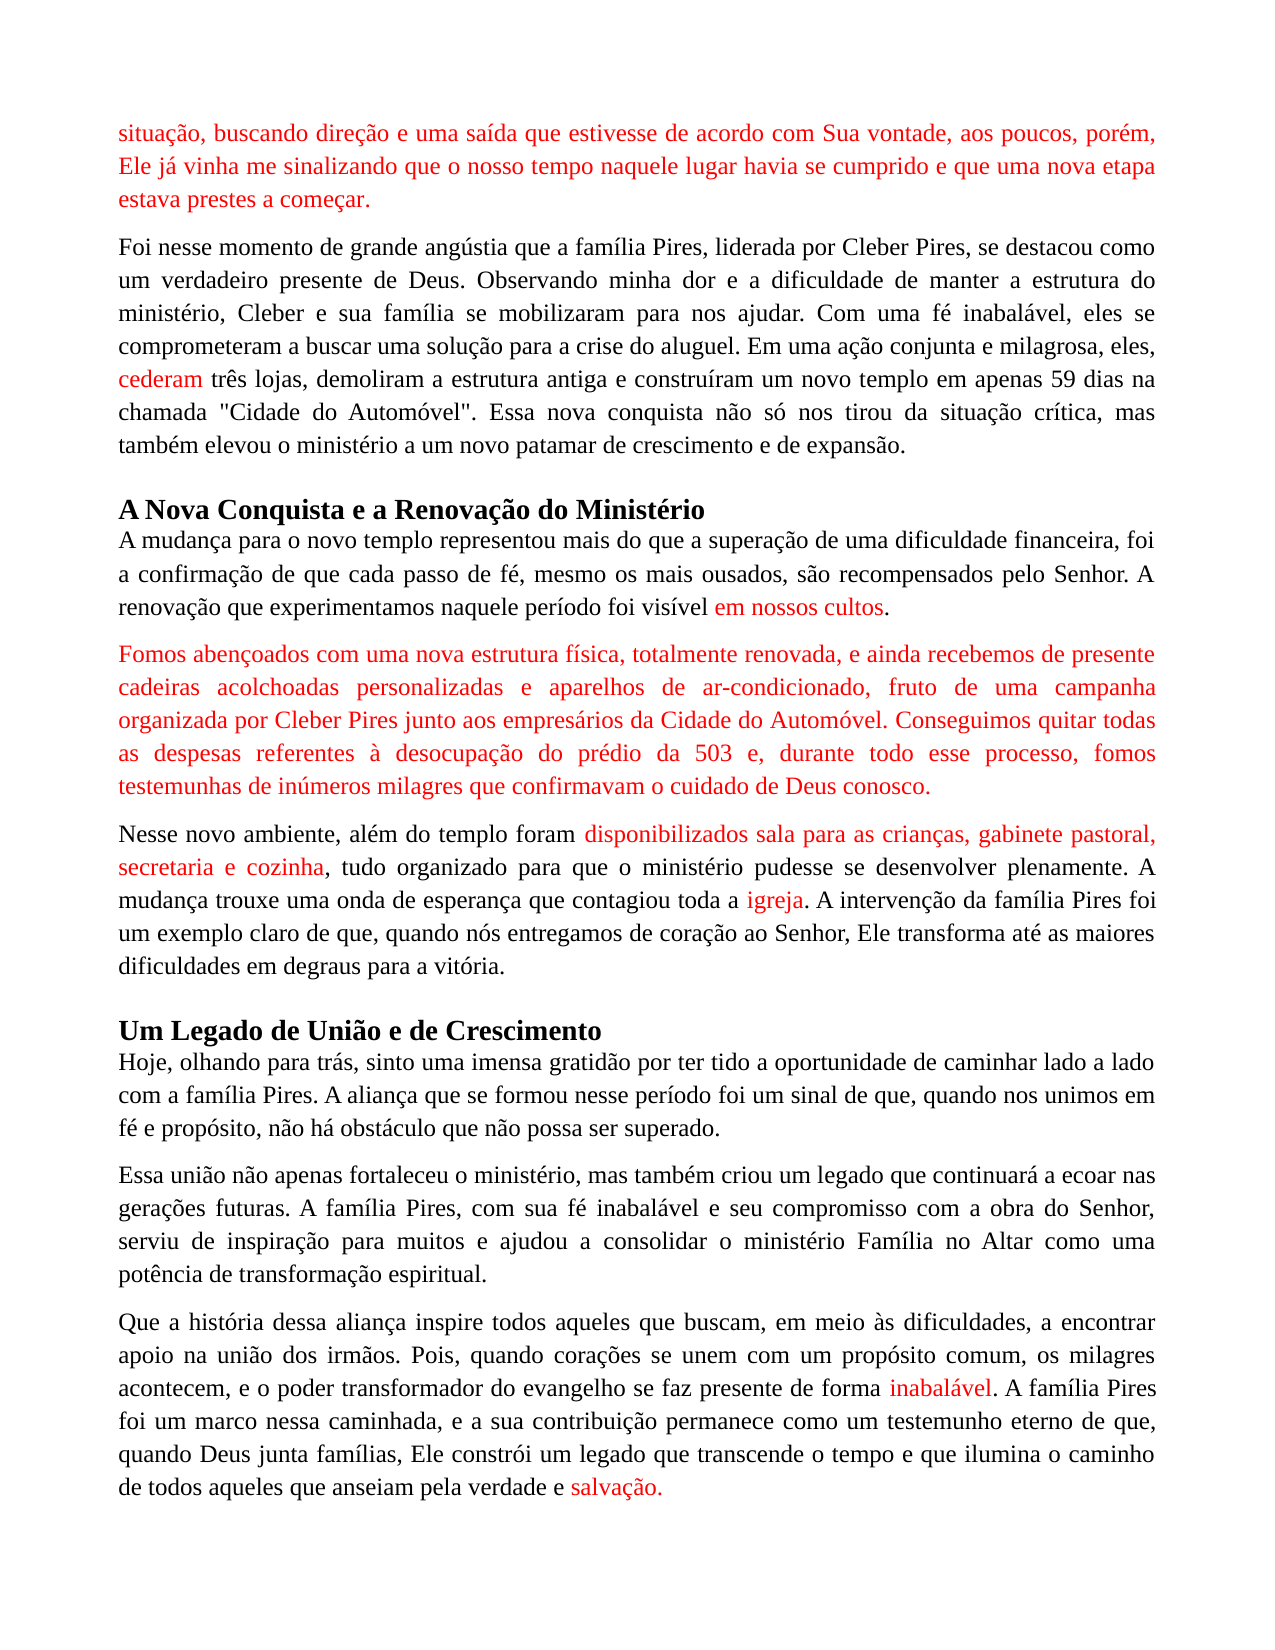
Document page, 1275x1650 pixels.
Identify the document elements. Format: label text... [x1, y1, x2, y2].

text Que a história dessa aliança inspire todos aqueles que buscam, em meio às dificuldades, a encontrar apoio na união dos irmãos. Pois, quando corações se unem com um propósito comum, os milagres acontecem, e o poder transformador do evangelho se faz presente de forma inabalável. A família Pires foi um marco nessa caminhada, e a sua contribuição permanece como um testemunho eterno de que, quando Deus junta famílias, Ele constrói um legado que transcende o tempo e que ilumina o caminho de todos aqueles que anseiam pela verdade e salvação. [118, 1307, 1157, 1501]
text Nesse novo ambiente, além do templo foram disponibilizados sala para as crianças, gabinete pastoral, secretaria e cozinha, tudo organizado para que o ministério pudesse se desenvolver plenamente. A mudança trouxe uma onda de esperança que contagiou toda a igreja. A intervenção da família Pires foi um exemplo claro de que, quando nós entregamos de coração ao Senhor, Ele transforma até as maiores dificuldades em degraus para a vitória. [118, 819, 1157, 980]
text A mudança para o novo templo representou mais do que a superação de uma dificuldade financeira, foi a confirmação de que cada passo de fé, mesmo os mais ousados, são recompensados pelo Senhor. A renovação que experimentamos naquele período foi visível em nossos cultos. [118, 526, 1157, 620]
text Hoje, olhando para trás, sinto uma imensa gratidão por ter tido a oportunidade de caminhar lado a lado com a família Pires. A aliança que se formou nesse período foi um sinal de que, quando nos unimos em fé e propósito, não há obstáculo que não possa ser superado. [118, 1047, 1157, 1142]
subtitle A Nova Conquista e a Renovação do Ministério [118, 492, 1157, 526]
subtitle Um Legado de União e de Crescimento [118, 1013, 1157, 1047]
text Fomos abençoados com uma nova estrutura física, totalmente renovada, e ainda recebemos de presente cadeiras acolchoadas personalizadas e aparelhos de ar-condicionado, fruto de uma campanha organizada por Cleber Pires junto aos empresários da Cidade do Automóvel. Conseguimos quitar todas as despesas referentes à desocupação do prédio da 503 e, durante todo esse processo, fomos testemunhas de inúmeros milagres que confirmavam o cuidado de Deus conosco. [118, 639, 1157, 800]
text Foi nesse momento de grande angústia que a família Pires, liderada por Cleber Pires, se destacou como um verdadeiro presente de Deus. Observando minha dor e a dificuldade de manter a estrutura do ministério, Cleber e sua família se mobilizaram para nos ajudar. Com uma fé inabalável, eles se comprometeram a buscar uma solução para a crise do aluguel. Em uma ação conjunta e milagrosa, eles, cederam três lojas, demoliram a estrutura antiga e construíram um novo templo em apenas 59 dias na chamada "Cidade do Automóvel". Essa nova conquista não só nos tirou da situação crítica, mas também elevou o ministério a um novo patamar de crescimento e de expansão. [118, 232, 1157, 459]
text situação, buscando direção e uma saída que estivesse de acordo com Sua vontade, aos poucos, porém, Ele já vinha me sinalizando que o nosso tempo naquele lugar havia se cumprido e que uma nova etapa estava prestes a começar. [118, 118, 1157, 213]
text Essa união não apenas fortaleceu o ministério, mas também criou um legado que continuará a ecoar nas gerações futuras. A família Pires, com sua fé inabalável e seu compromisso com a obra do Senhor, serviu de inspiração para muitos e ajudou a consolidar o ministério Família no Altar como uma potência de transformação espiritual. [118, 1160, 1157, 1288]
